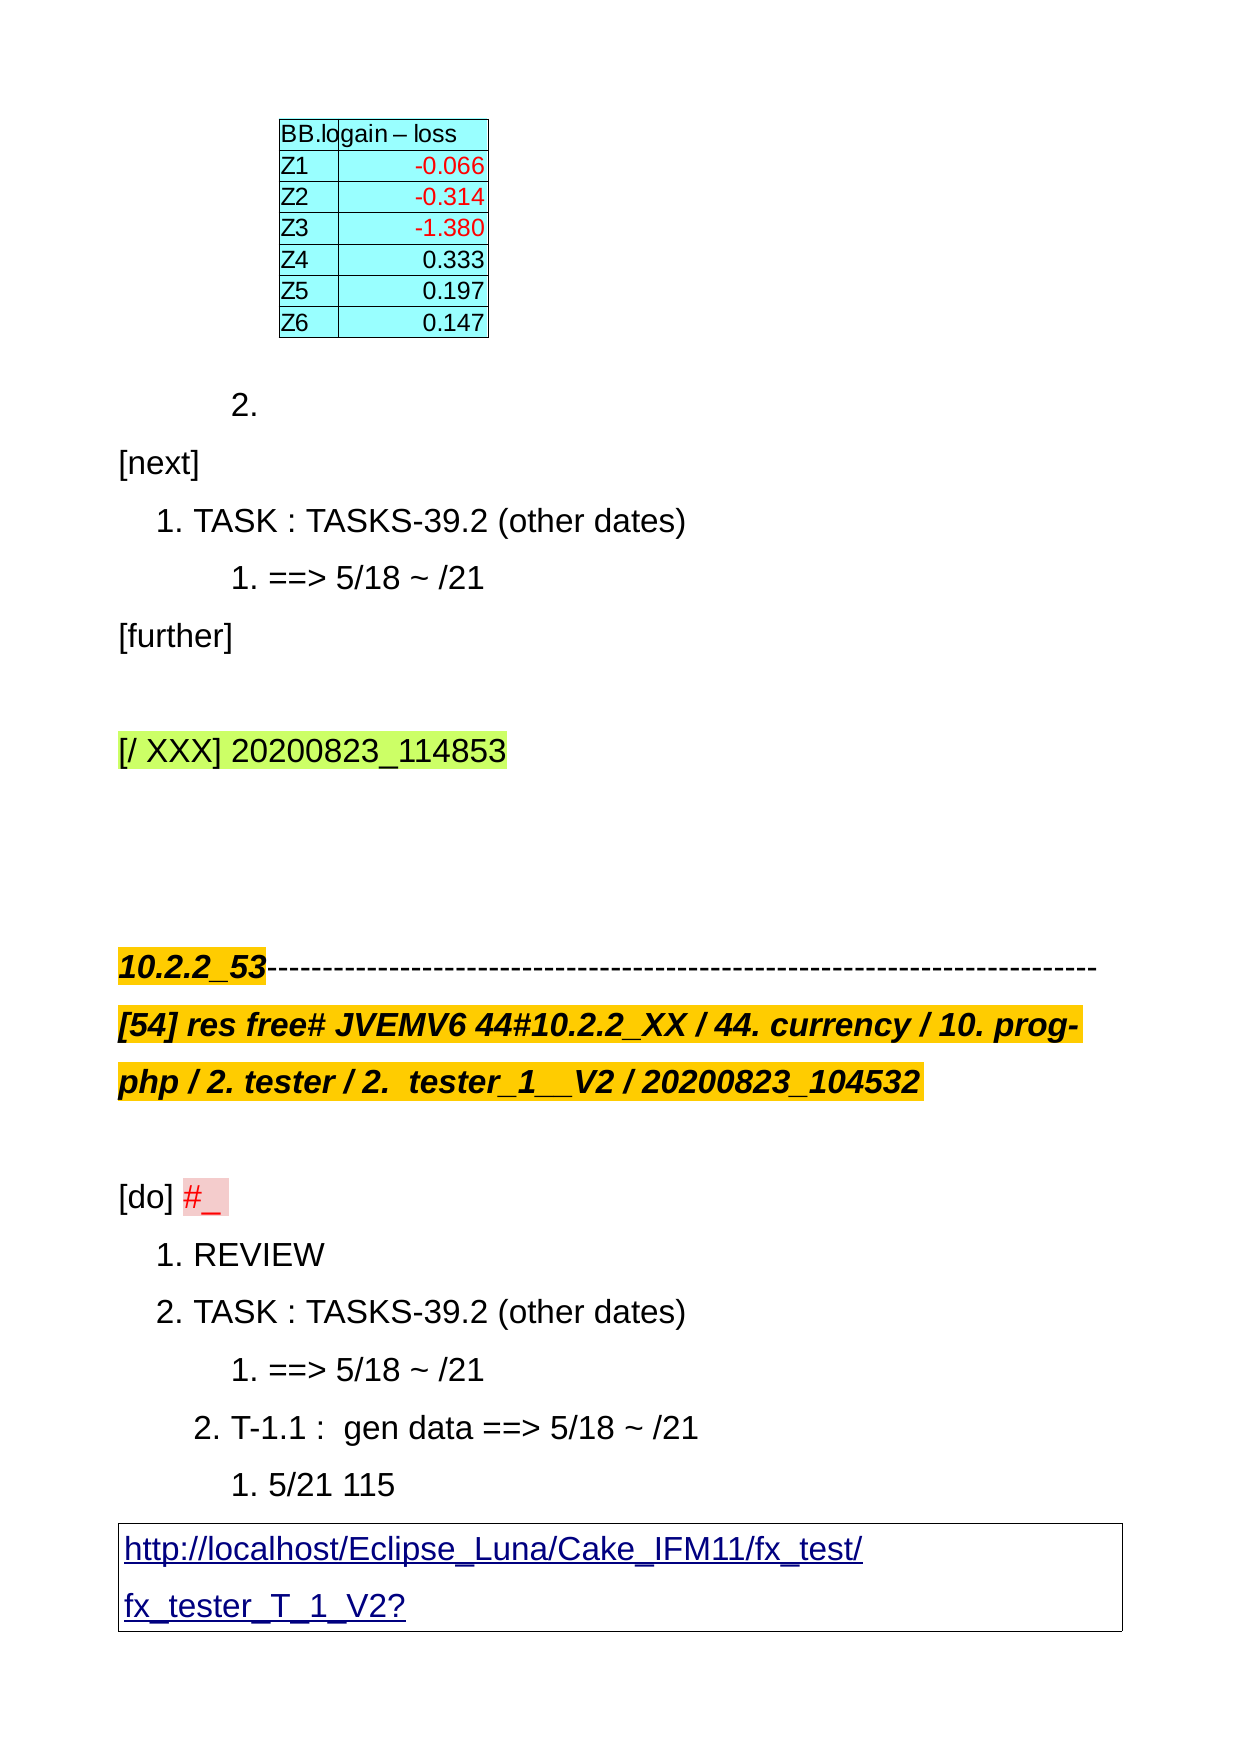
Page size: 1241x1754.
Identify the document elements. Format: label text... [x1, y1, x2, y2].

list T-1.1 : gen data ==> 5/18 ~ /21 [193, 1408, 1122, 1446]
list ==> 5/18 ~ /21 [231, 558, 1122, 597]
text [further] [118, 616, 1122, 654]
text [next] [118, 443, 1122, 482]
text [54] res free# JVEMV6 44#10.2.2_XX / 44. currency / 10. prog-php / 2. tester / 2. tester_1__V2 / 20200823_104532 [118, 1004, 1122, 1101]
list ==> 5/18 ~ /21 [231, 1350, 1122, 1389]
list TASK : TASKS-39.2 (other dates) [156, 1293, 1122, 1331]
text [do] #_ [118, 1177, 1122, 1216]
list TASK : TASKS-39.2 (other dates) [156, 501, 1122, 539]
text [/ XXX] 20200823_114853 [118, 731, 1122, 769]
text 10.2.2_53--------------------------------------------------------------------------- [118, 947, 1122, 985]
list 5/21 115 [231, 1465, 1122, 1504]
table_header http://localhost/Eclipse_Luna/Cake_IFM11/fx_test/fx_tester_T_1_V2? [119, 1524, 1122, 1631]
list REVIEW [156, 1235, 1122, 1273]
